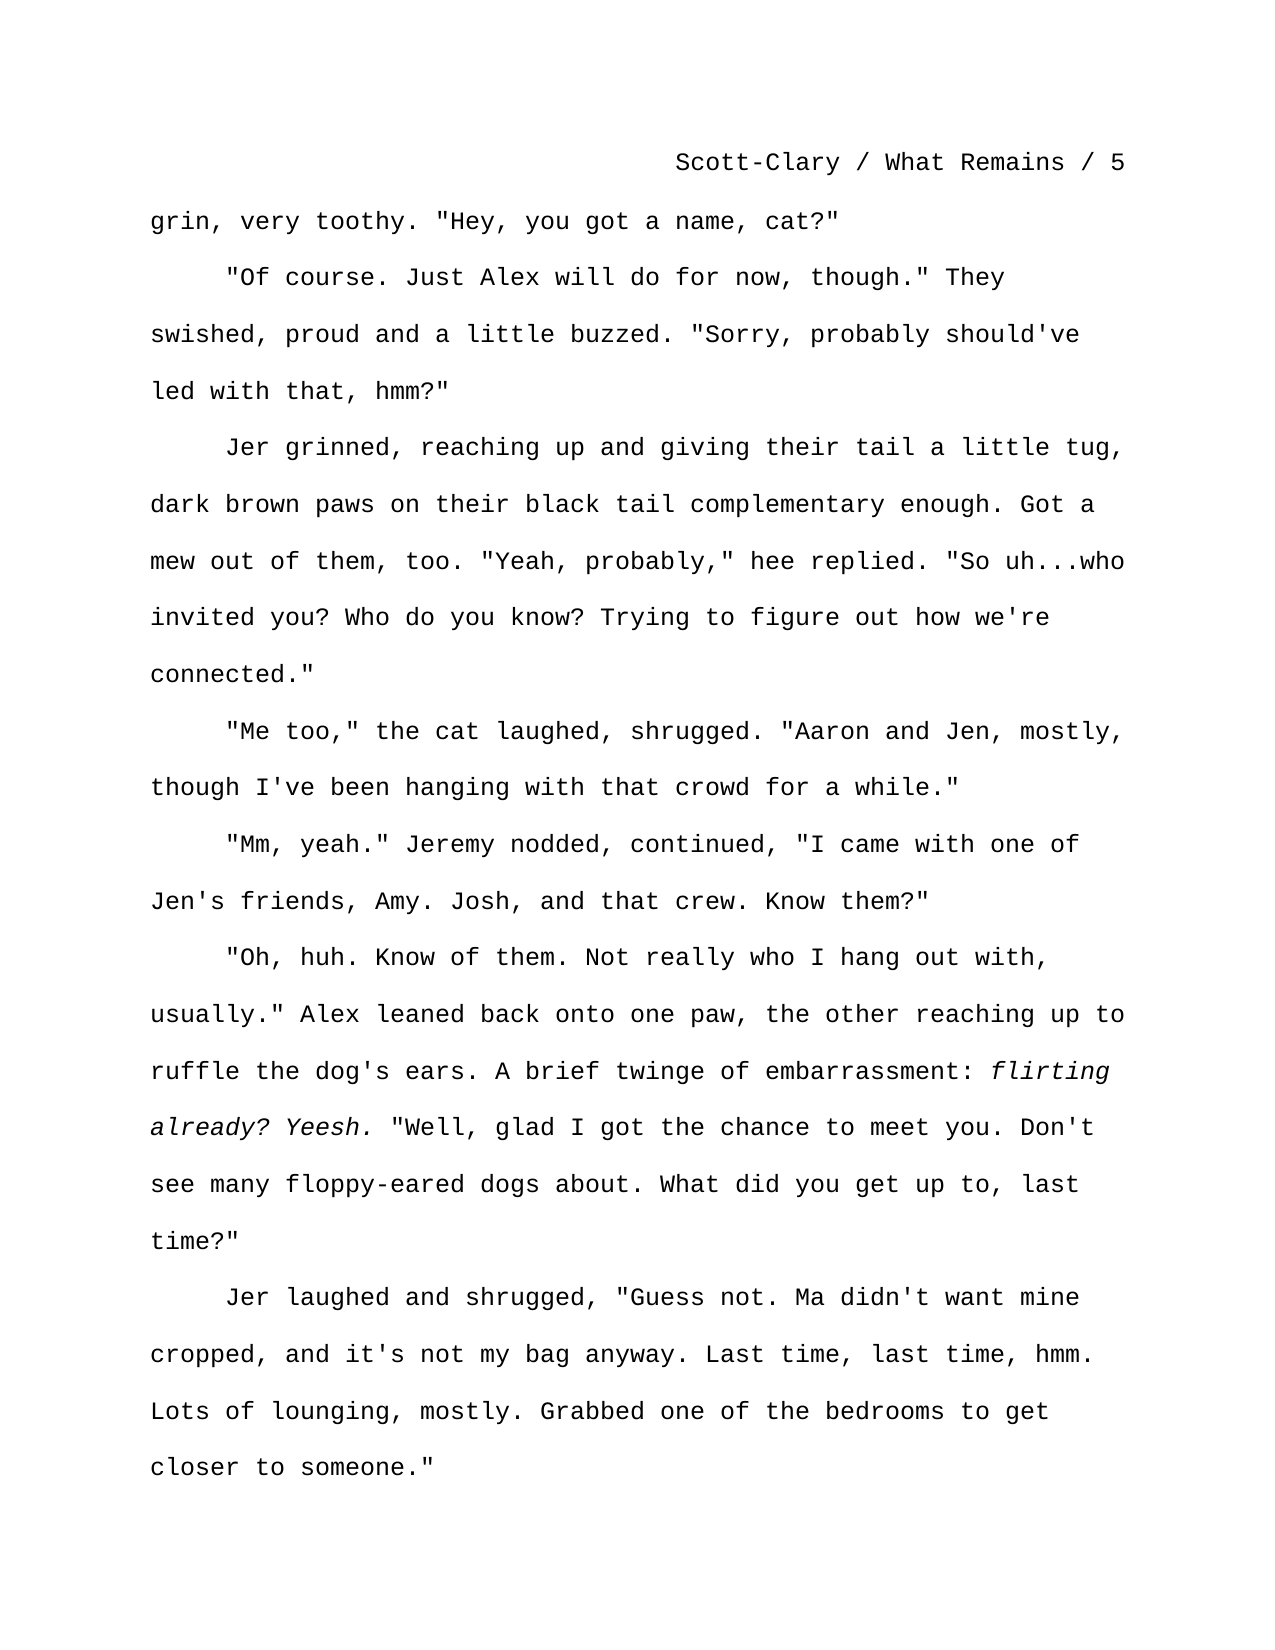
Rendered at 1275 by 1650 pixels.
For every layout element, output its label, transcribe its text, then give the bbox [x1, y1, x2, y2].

text "Me too," the cat laughed, shrugged. "Aaron and Jen, mostly, though I've been hanging with that crowd for a while." [150, 718, 1125, 803]
text Jer laughed and shrugged, "Guess not. Ma didn't want mine cropped, and it's not my bag anyway. Last time, last time, hmm. Lots of lounging, mostly. Grabbed one of the bedrooms to get closer to someone." [150, 1285, 1125, 1483]
text "Mm, yeah." Jeremy nodded, continued, "I came with one of Jen's friends, Amy. Josh, and that crew. Know them?" [150, 832, 1125, 917]
text grin, very toothy. "Hey, you got a name, cat?" [150, 208, 1125, 237]
text "Oh, huh. Know of them. Not really who I hang out with, usually." Alex leaned back onto one paw, the other reaching up to ruffle the dog's ears. A brief twinge of embarrassment: flirting already? Yeesh. "Well, glad I got the chance to meet you. Don't see many floppy-eared dogs about. What did you get up to, last time?" [150, 945, 1125, 1257]
text Jer grinned, reaching up and giving their tail a little tug, dark brown paws on their black tail complementary enough. Got a mew out of them, too. "Yeah, probably," hee replied. "So uh...who invited you? Who do you know? Trying to figure out how we're connected." [150, 435, 1125, 690]
text "Of course. Just Alex will do for now, though." They swished, proud and a little buzzed. "Sorry, probably should've led with that, hmm?" [150, 265, 1125, 407]
